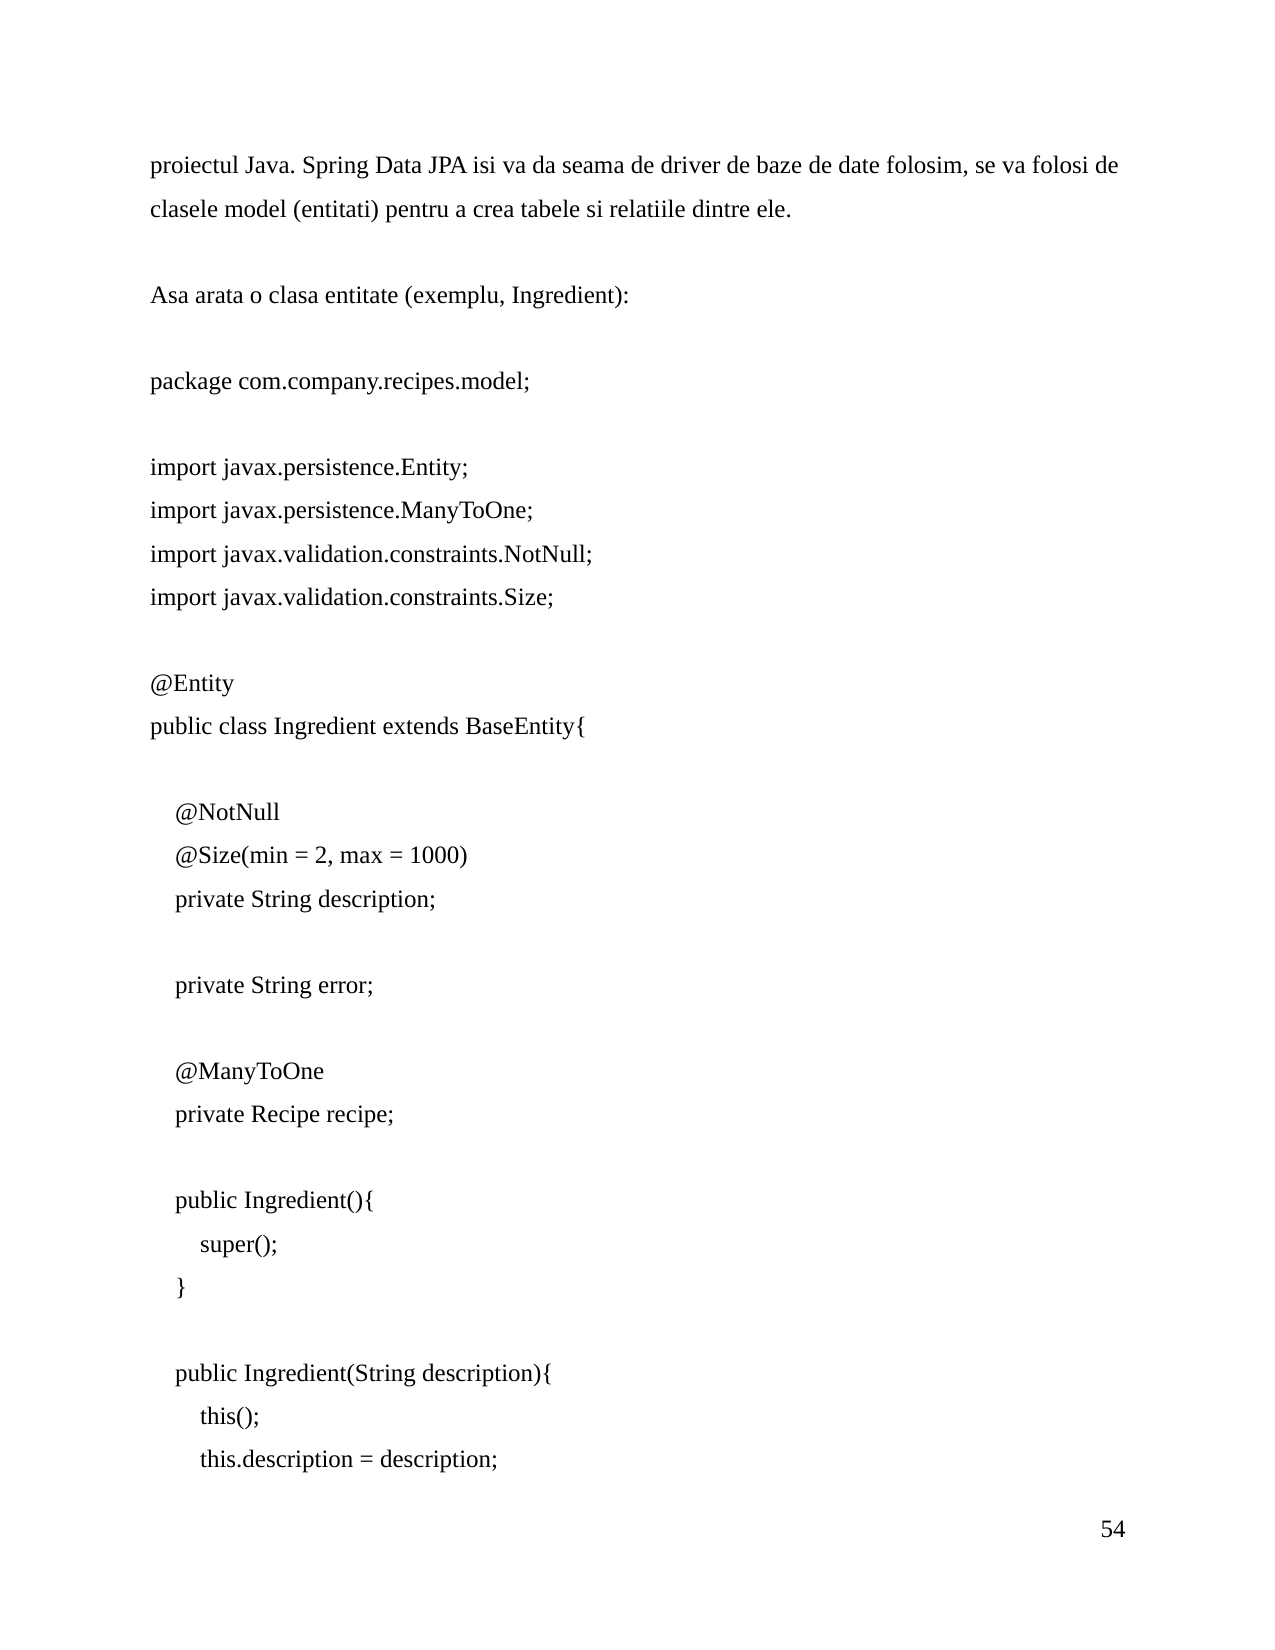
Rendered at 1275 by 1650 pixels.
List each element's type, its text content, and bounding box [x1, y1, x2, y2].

text @Size(min = 2, max = 1000) [150, 841, 1125, 869]
text @ManyToOne [150, 1056, 1125, 1085]
text this(); [150, 1401, 1125, 1430]
text Asa arata o clasa entitate (exemplu, Ingredient): [150, 280, 1125, 309]
text import javax.persistence.ManyToOne; [150, 496, 1125, 524]
text import javax.validation.constraints.NotNull; [150, 539, 1125, 567]
text proiectul Java. Spring Data JPA isi va da seama de driver de baze de date folosim, se va folosi de clasele model (entitati) pentru a crea tabele si relatiile dintre ele. [150, 151, 1125, 222]
text private String error; [150, 970, 1125, 999]
text @NotNull [150, 797, 1125, 826]
text import javax.persistence.Entity; [150, 452, 1125, 481]
text this.description = description; [150, 1444, 1125, 1473]
text super(); [150, 1229, 1125, 1257]
text @Entity [150, 668, 1125, 697]
text package com.company.recipes.model; [150, 366, 1125, 395]
text public Ingredient(String description){ [150, 1358, 1125, 1387]
text } [150, 1272, 1125, 1301]
text private Recipe recipe; [150, 1099, 1125, 1128]
text import javax.validation.constraints.Size; [150, 582, 1125, 611]
text public class Ingredient extends BaseEntity{ [150, 711, 1125, 740]
text private String description; [150, 884, 1125, 912]
text public Ingredient(){ [150, 1186, 1125, 1214]
